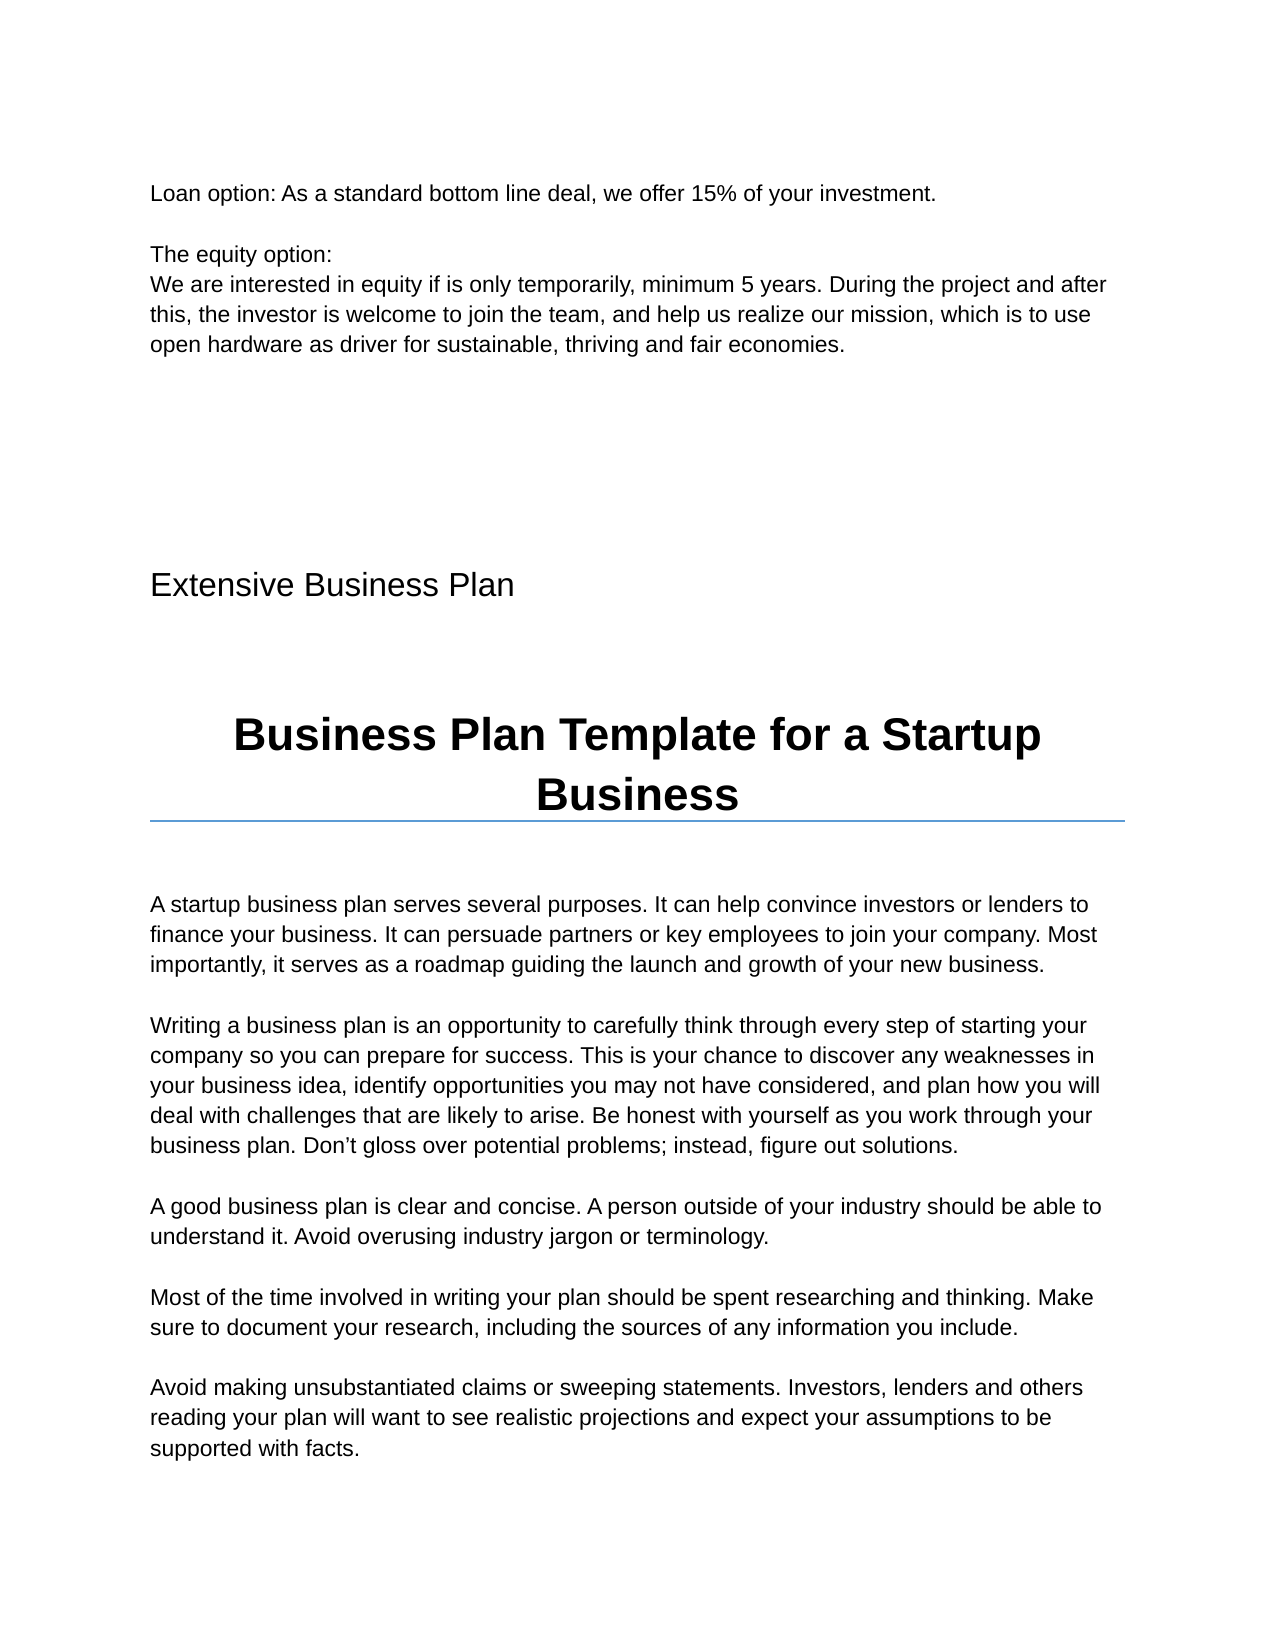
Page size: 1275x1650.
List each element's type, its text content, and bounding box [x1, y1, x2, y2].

text Writing a business plan is an opportunity to carefully think through every step of starting your company so you can prepare for success. This is your chance to discover any weaknesses in your business idea, identify opportunities you may not have considered, and plan how you will deal with challenges that are likely to arise. Be honest with yourself as you work through your business plan. Don’t gloss over potential problems; instead, figure out solutions. [150, 1012, 1125, 1159]
subtitle Extensive Business Plan [150, 566, 1125, 604]
text A startup business plan serves several purposes. It can help convince investors or lenders to finance your business. It can persuade partners or key employees to join your company. Most importantly, it serves as a roadmap guiding the launch and growth of your new business. [150, 891, 1125, 977]
text Avoid making unsubstantiated claims or sweeping statements. Investors, lenders and others reading your plan will want to see realistic projections and expect your assumptions to be supported with facts. [150, 1374, 1125, 1461]
text Most of the time involved in writing your plan should be spent researching and thinking. Make sure to document your research, including the sources of any information you include. [150, 1283, 1125, 1340]
text We are interested in equity if is only temporarily, minimum 5 years. During the project and after this, the investor is welcome to join the team, and help us realize our mission, which is to use open hardware as driver for sustainable, thriving and fair economies. [150, 271, 1125, 358]
text A good business plan is clear and concise. A person outside of your industry should be able to understand it. Avoid overusing industry jargon or terminology. [150, 1193, 1125, 1249]
text Business Plan Template for a Startup Business [150, 707, 1125, 820]
text The equity option: [150, 241, 1125, 267]
text Loan option: As a standard bottom line deal, we offer 15% of your investment. [150, 180, 1125, 207]
